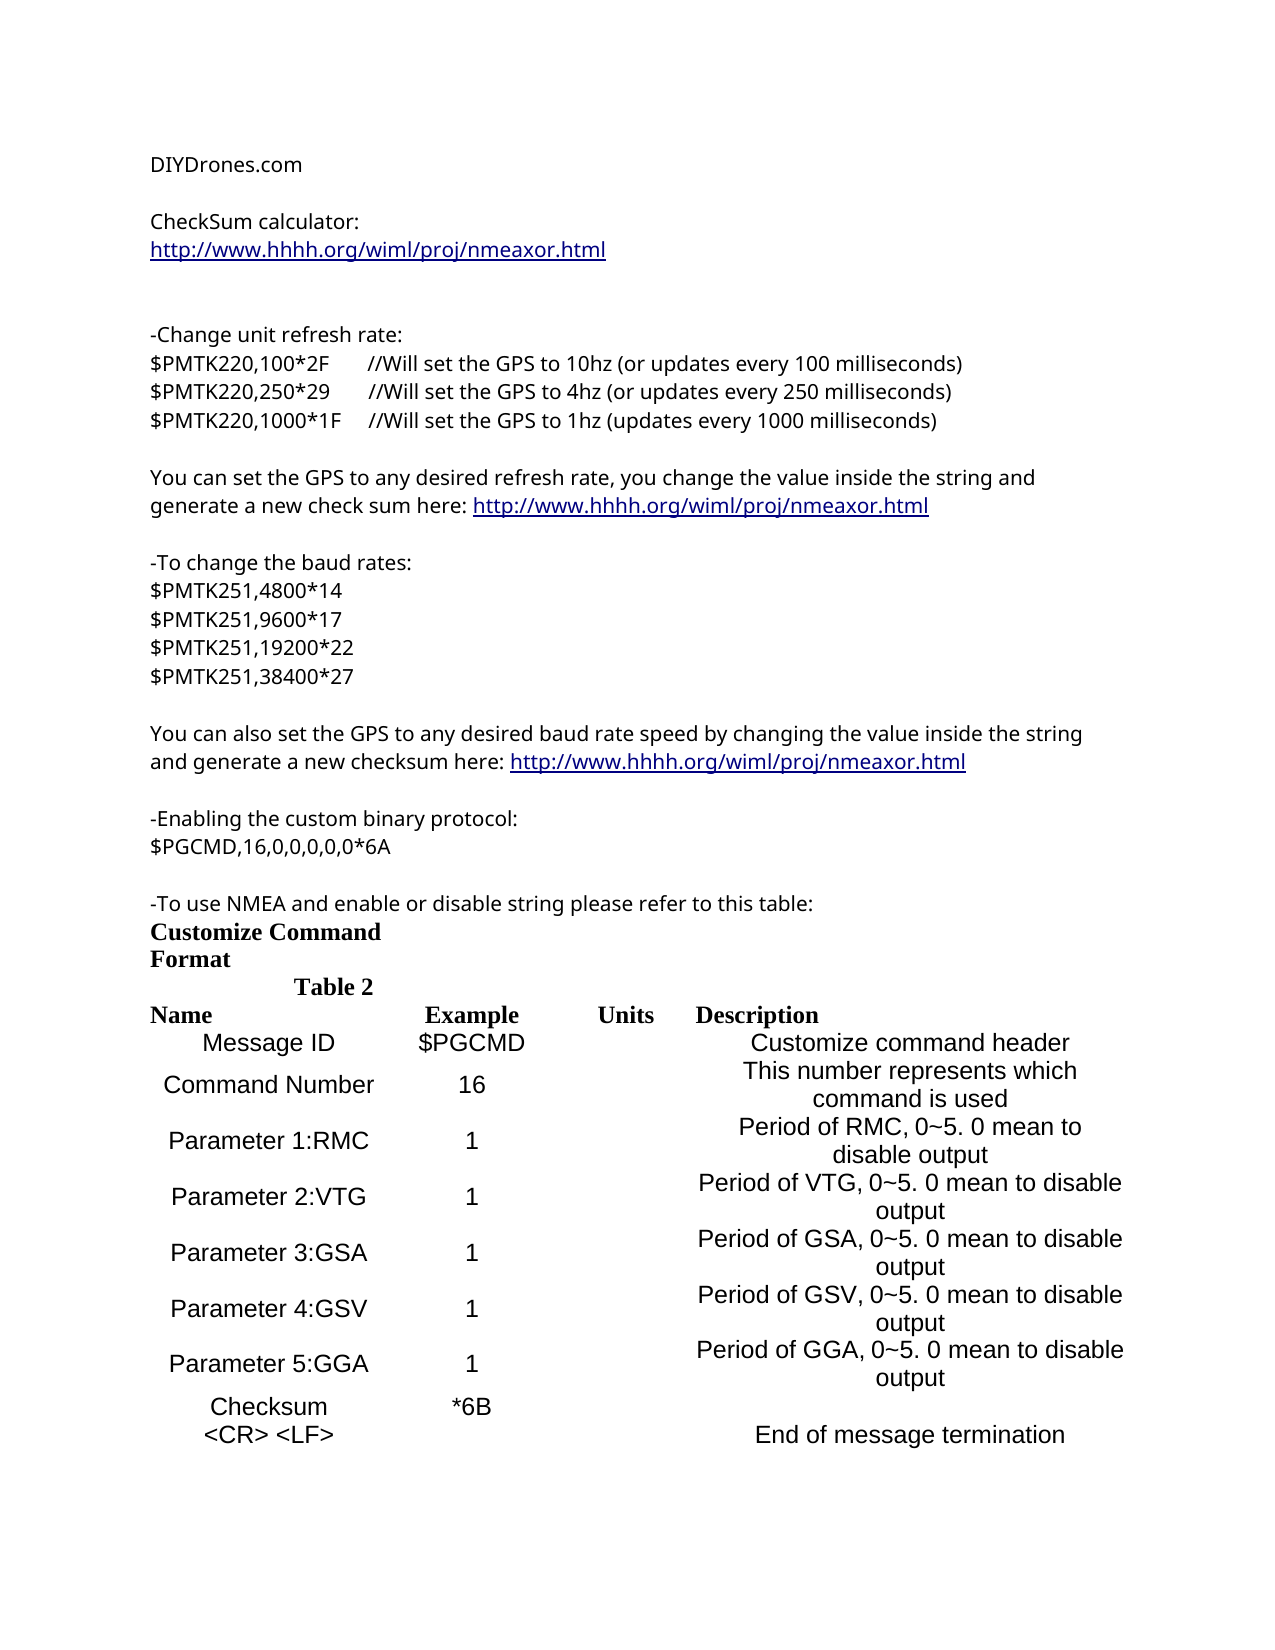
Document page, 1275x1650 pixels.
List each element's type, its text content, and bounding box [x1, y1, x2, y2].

text -Enabling the custom binary protocol: [150, 804, 1125, 832]
table_cell 1 [388, 1336, 556, 1392]
table_cell Period of GGA, 0~5. 0 mean to disable output [695, 1336, 1125, 1392]
table_cell Example [388, 1001, 556, 1029]
table_cell Customize command header [695, 1029, 1125, 1057]
table_cell [388, 1421, 556, 1449]
table_cell [556, 1392, 695, 1421]
table_cell Period of GSV, 0~5. 0 mean to disable output [695, 1280, 1125, 1336]
text -To use NMEA and enable or disable string please refer to this table: [150, 889, 1125, 918]
text CheckSum calculator: [150, 207, 1125, 235]
text $PMTK220,250*29 //Will set the GPS to 4hz (or updates every 250 milliseconds) [150, 377, 1125, 406]
table_header [556, 918, 695, 1001]
table_cell [556, 1280, 695, 1336]
table_cell Period of GSA, 0~5. 0 mean to disable output [695, 1225, 1125, 1280]
table_cell 1 [388, 1113, 556, 1169]
table_cell [695, 1392, 1125, 1421]
table_cell 1 [388, 1169, 556, 1224]
table_cell <CR> <LF> [150, 1421, 387, 1449]
text $PMTK251,9600*17 [150, 605, 1125, 633]
table_cell Parameter 5:GGA [150, 1336, 387, 1392]
text You can set the GPS to any desired refresh rate, you change the value inside the string and generate a new check sum here: http://www.hhhh.org/wiml/proj/nmeaxor.html [150, 463, 1125, 520]
table_cell [556, 1029, 695, 1057]
table_cell Command Number [150, 1057, 387, 1113]
text http://www.hhhh.org/wiml/proj/nmeaxor.html [150, 235, 1125, 264]
table_cell Period of VTG, 0~5. 0 mean to disable output [695, 1169, 1125, 1224]
table_cell 1 [388, 1225, 556, 1280]
text $PMTK251,4800*14 [150, 577, 1125, 605]
table_cell 16 [388, 1057, 556, 1113]
table_cell 1 [388, 1280, 556, 1336]
table_cell Message ID [150, 1029, 387, 1057]
text $PMTK251,38400*27 [150, 662, 1125, 690]
text -Change unit refresh rate: [150, 321, 1125, 349]
table_cell [556, 1336, 695, 1392]
table_cell Parameter 4:GSV [150, 1280, 387, 1336]
text $PMTK220,100*2F //Will set the GPS to 10hz (or updates every 100 milliseconds) [150, 349, 1125, 377]
table_cell [556, 1169, 695, 1224]
text -To change the baud rates: [150, 548, 1125, 577]
text $PMTK251,19200*22 [150, 633, 1125, 662]
table_header Customize Command Format Table 2 [150, 918, 387, 1001]
table_cell Description [695, 1001, 1125, 1029]
table_cell Parameter 1:RMC [150, 1113, 387, 1169]
table_cell Checksum [150, 1392, 387, 1421]
table_cell Name [150, 1001, 387, 1029]
text $PGCMD,16,0,0,0,0,0*6A [150, 832, 1125, 861]
text You can also set the GPS to any desired baud rate speed by changing the value inside the string and generate a new checksum here: http://www.hhhh.org/wiml/proj/nmeaxor.html [150, 719, 1125, 776]
table_cell *6B [388, 1392, 556, 1421]
table_cell [556, 1421, 695, 1449]
table_cell Parameter 3:GSA [150, 1225, 387, 1280]
table_cell [556, 1057, 695, 1113]
table_cell $PGCMD [388, 1029, 556, 1057]
text DIYDrones.com [150, 150, 1125, 178]
table_cell Units [556, 1001, 695, 1029]
table_header [695, 918, 1125, 1001]
table_header [388, 918, 556, 1001]
table_cell End of message termination [695, 1421, 1125, 1449]
table_cell Parameter 2:VTG [150, 1169, 387, 1224]
table_cell Period of RMC, 0~5. 0 mean to disable output [695, 1113, 1125, 1169]
table_cell [556, 1225, 695, 1280]
table_cell This number represents which command is used [695, 1057, 1125, 1113]
text $PMTK220,1000*1F //Will set the GPS to 1hz (updates every 1000 milliseconds) [150, 406, 1125, 434]
table_cell [556, 1113, 695, 1169]
